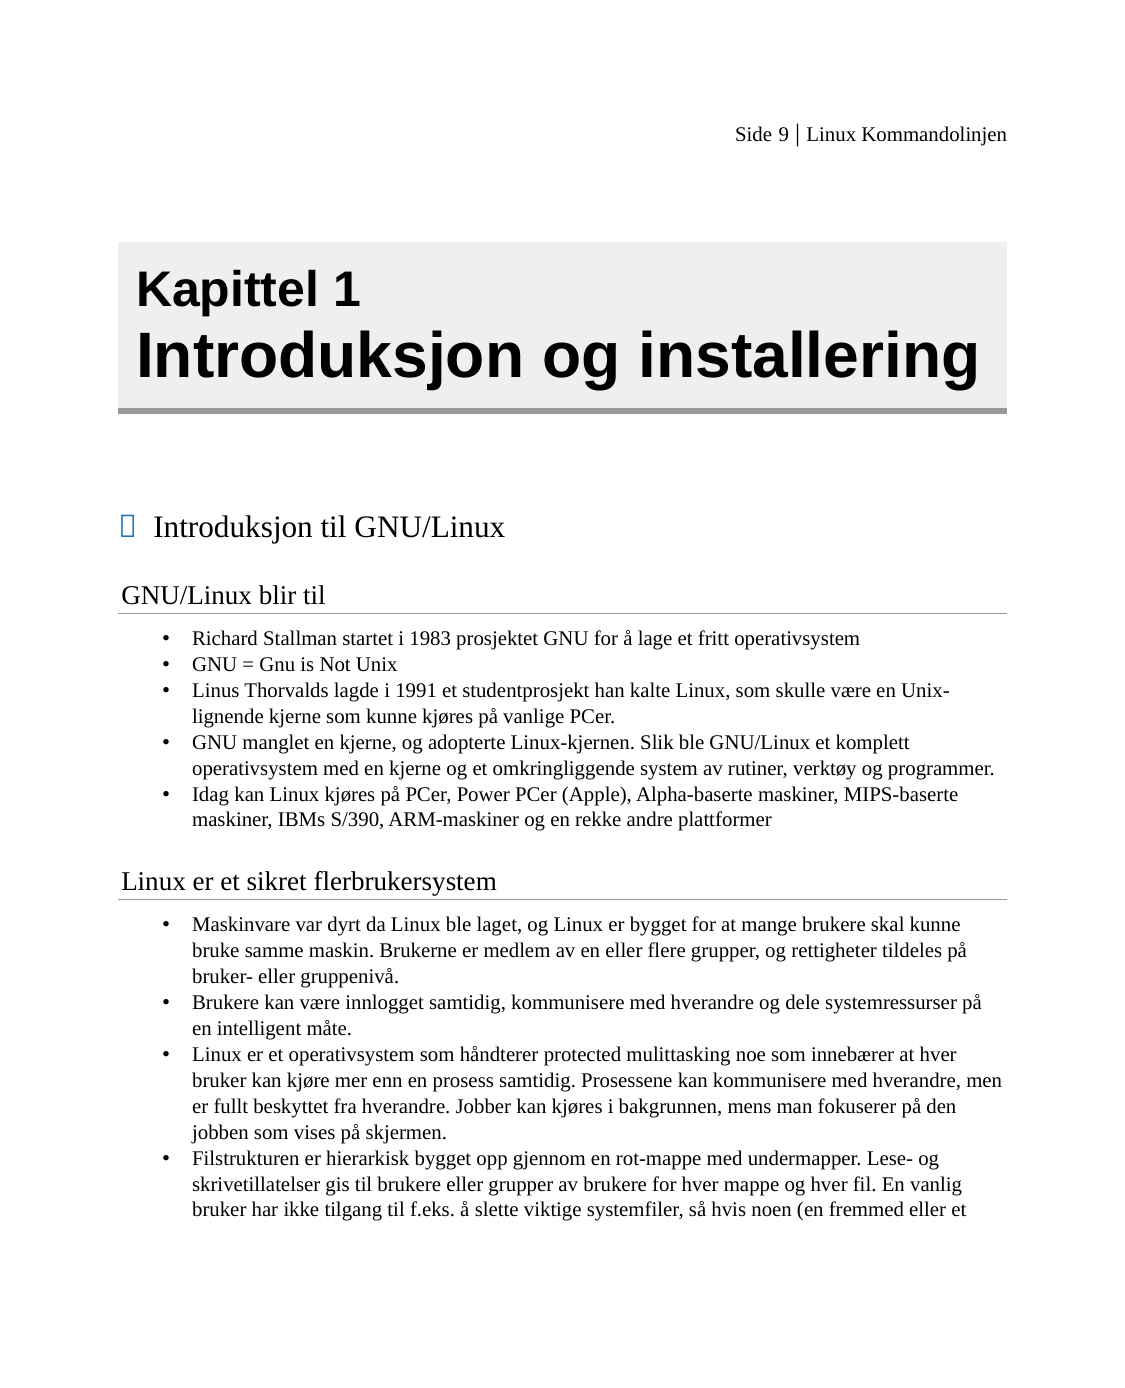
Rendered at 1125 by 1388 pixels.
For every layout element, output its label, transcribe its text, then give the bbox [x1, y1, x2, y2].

list Richard Stallman startet i 1983 prosjektet GNU for å lage et fritt operativsystem [162, 626, 1007, 650]
subtitle  Introduksjon til GNU/Linux [118, 504, 1007, 546]
list Linus Thorvalds lagde i 1991 et studentprosjekt han kalte Linux, som skulle være en Unix-lignende kjerne som kunne kjøres på vanlige PCer. [162, 678, 1007, 728]
subtitle GNU/Linux blir til [118, 576, 1007, 613]
list GNU manglet en kjerne, og adopterte Linux-kjernen. Slik ble GNU/Linux et komplett operativsystem med en kjerne og et omkringliggende system av rutiner, verktøy og programmer. [162, 729, 1007, 779]
subtitle Kapittel 1 Introduksjon og installering [118, 242, 1007, 408]
list GNU = Gnu is Not Unix [162, 652, 1007, 676]
list Linux er et operativsystem som håndterer protected mulittasking noe som innebærer at hver bruker kan kjøre mer enn en prosess samtidig. Prosessene kan kommunisere med hverandre, men er fullt beskyttet fra hverandre. Jobber kan kjøres i bakgrunnen, mens man fokuserer på den jobben som vises på skjermen. [162, 1042, 1007, 1144]
list Brukere kan være innlogget samtidig, kommunisere med hverandre og dele systemressurser på en intelligent måte. [162, 990, 1007, 1040]
subtitle Linux er et sikret flerbrukersystem [118, 862, 1007, 899]
list Filstrukturen er hierarkisk bygget opp gjennom en rot-mappe med undermapper. Lese- og skrivetillatelser gis til brukere eller grupper av brukere for hver mappe og hver fil. En vanlig bruker har ikke tilgang til f.eks. å slette viktige systemfiler, så hvis noen (en fremmed eller et [162, 1146, 1007, 1221]
list Maskinvare var dyrt da Linux ble laget, og Linux er bygget for at mange brukere skal kunne bruke samme maskin. Brukerne er medlem av en eller flere grupper, og rettigheter tildeles på bruker- eller gruppenivå. [162, 912, 1007, 988]
list Idag kan Linux kjøres på PCer, Power PCer (Apple), Alpha-baserte maskiner, MIPS-baserte maskiner, IBMs S/390, ARM-maskiner og en rekke andre plattformer [162, 781, 1007, 831]
